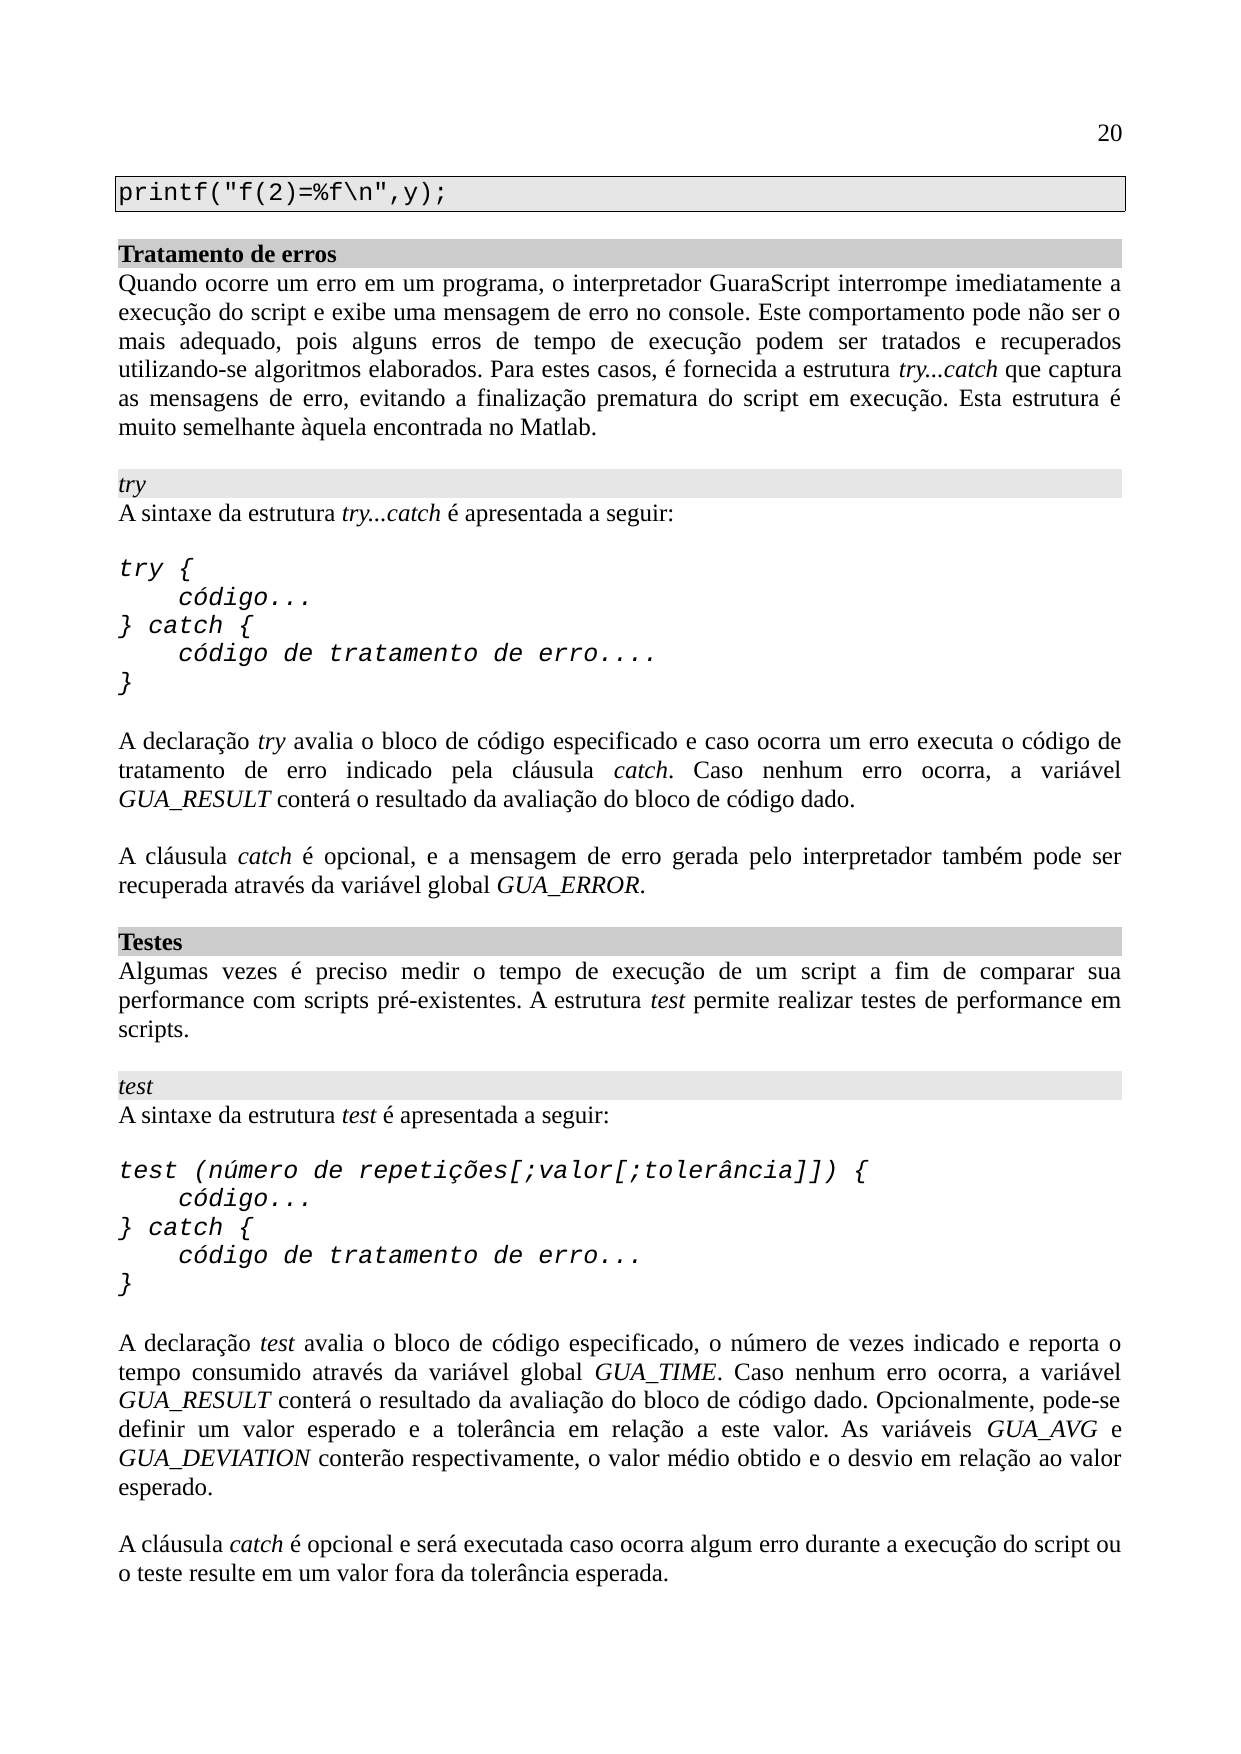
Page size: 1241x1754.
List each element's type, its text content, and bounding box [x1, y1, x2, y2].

text } [118, 1271, 1122, 1299]
text código... [118, 1186, 1122, 1214]
text código de tratamento de erro.... [118, 641, 1122, 669]
text A sintaxe da estrutura test é apresentada a seguir: [118, 1100, 1122, 1129]
text código... [118, 584, 1122, 612]
text printf("f(2)=%f\n",y); [116, 177, 1125, 211]
text } catch { [118, 1214, 1122, 1242]
text A declaração test avalia o bloco de código especificado, o número de vezes indicado e reporta o tempo consumido através da variável global GUA_TIME. Caso nenhum erro ocorra, a variável GUA_RESULT conterá o resultado da avaliação do bloco de código dado. Opcionalmente, pode-se definir um valor esperado e a tolerância em relação a este valor. As variáveis GUA_AVG e GUA_DEVIATION conterão respectivamente, o valor médio obtido e o desvio em relação ao valor esperado. [118, 1328, 1122, 1500]
text Algumas vezes é preciso medir o tempo de execução de um script a fim de comparar sua performance com scripts pré-existentes. A estrutura test permite realizar testes de performance em scripts. [118, 956, 1122, 1042]
text A cláusula catch é opcional e será executada caso ocorra algum erro durante a execução do script ou o teste resulte em um valor fora da tolerância esperada. [118, 1529, 1122, 1587]
text Quando ocorre um erro em um programa, o interpretador GuaraScript interrompe imediatamente a execução do script e exibe uma mensagem de erro no console. Este comportamento pode não ser o mais adequado, pois alguns erros de tempo de execução podem ser tratados e recuperados utilizando-se algoritmos elaborados. Para estes casos, é fornecida a estrutura try...catch que captura as mensagens de erro, evitando a finalização prematura do script em execução. Esta estrutura é muito semelhante àquela encontrada no Matlab. [118, 268, 1122, 441]
text Tratamento de erros [118, 239, 1122, 268]
text try [118, 469, 1122, 498]
text A sintaxe da estrutura try...catch é apresentada a seguir: [118, 498, 1122, 527]
text test (número de repetições[;valor[;tolerância]]) { [118, 1157, 1122, 1186]
text test [118, 1071, 1122, 1100]
text A declaração try avalia o bloco de código especificado e caso ocorra um erro executa o código de tratamento de erro indicado pela cláusula catch. Caso nenhum erro ocorra, a variável GUA_RESULT conterá o resultado da avaliação do bloco de código dado. [118, 726, 1122, 812]
text A cláusula catch é opcional, e a mensagem de erro gerada pelo interpretador também pode ser recuperada através da variável global GUA_ERROR. [118, 841, 1122, 899]
text código de tratamento de erro... [118, 1242, 1122, 1271]
text Testes [118, 927, 1122, 956]
text } [118, 669, 1122, 697]
text } catch { [118, 612, 1122, 641]
text try { [118, 556, 1122, 584]
